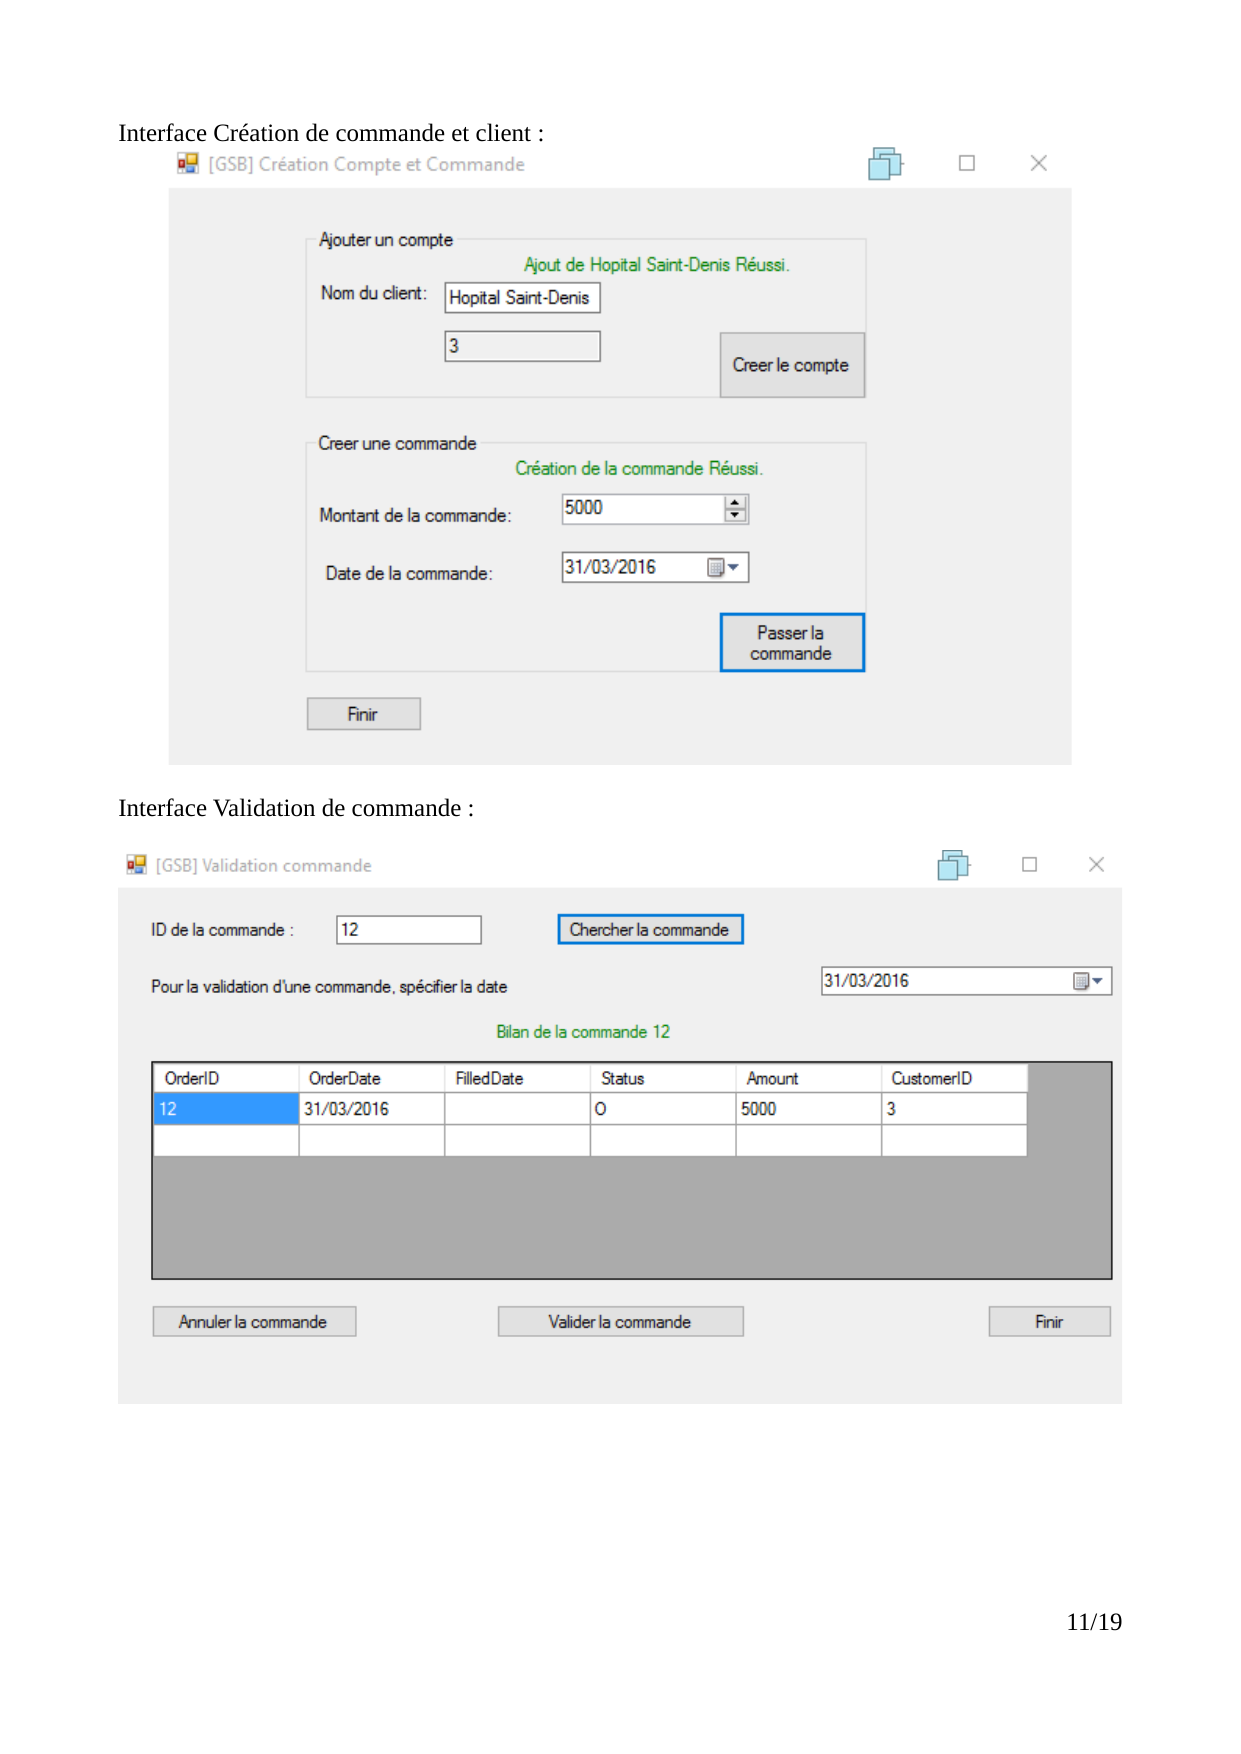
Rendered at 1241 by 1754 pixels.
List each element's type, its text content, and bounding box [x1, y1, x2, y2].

picture [168, 146, 1072, 765]
text Interface Validation de commande : [118, 793, 1122, 822]
text Interface Création de commande et client : [118, 118, 1122, 147]
picture [118, 850, 1123, 1404]
